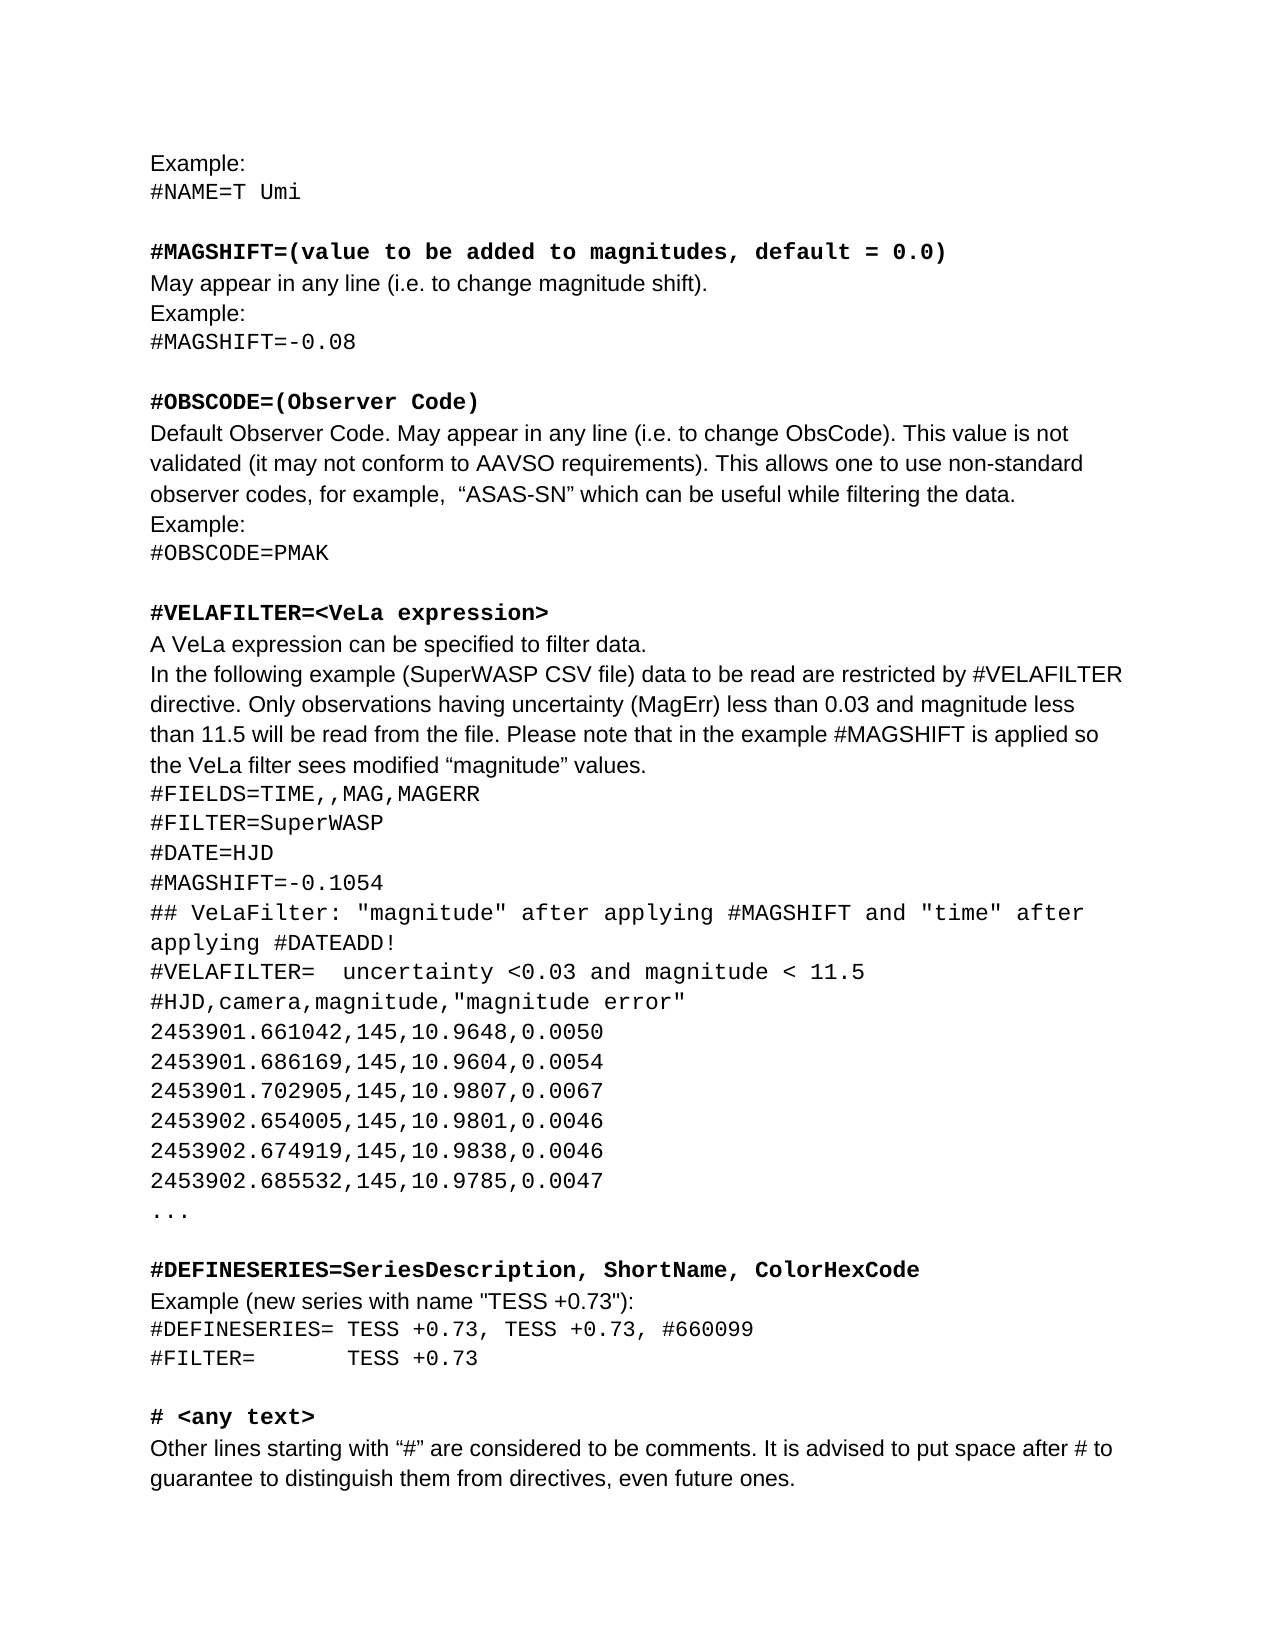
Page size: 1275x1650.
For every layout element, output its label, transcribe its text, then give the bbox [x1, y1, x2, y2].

text # <any text> [150, 1405, 1125, 1431]
text #FILTER= TESS +0.73 [150, 1347, 1125, 1372]
text Default Observer Code. May appear in any line (i.e. to change ObsCode). This value is not validated (it may not conform to AAVSO requirements). This allows one to use non-standard observer codes, for example, “ASAS-SN” which can be useful while filtering the data. [150, 420, 1125, 507]
text #MAGSHIFT=-0.08 [150, 330, 1125, 356]
text #VELAFILTER= uncertainty <0.03 and magnitude < 11.5 [150, 961, 1125, 987]
text #OBSCODE=(Observer Code) [150, 390, 1125, 416]
text Other lines starting with “#” are considered to be comments. It is advised to put space after # to guarantee to distinguish them from directives, even future ones. [150, 1435, 1125, 1492]
text #DATE=HJD [150, 841, 1125, 867]
text #OBSCODE=PMAK [150, 541, 1125, 567]
text #DEFINESERIES=SeriesDescription, ShortName, ColorHexCode [150, 1258, 1125, 1284]
text #NAME=T Umi [150, 180, 1125, 206]
text 2453901.702905,145,10.9807,0.0067 [150, 1080, 1125, 1106]
text May appear in any line (i.e. to change magnitude shift). [150, 270, 1125, 296]
text #FIELDS=TIME,,MAG,MAGERR [150, 782, 1125, 808]
text 2453902.674919,145,10.9838,0.0046 [150, 1139, 1125, 1165]
text Example: [150, 150, 1125, 176]
text #MAGSHIFT=(value to be added to magnitudes, default = 0.0) [150, 240, 1125, 266]
text 2453901.661042,145,10.9648,0.0050 [150, 1020, 1125, 1046]
text Example: [150, 511, 1125, 537]
text 2453901.686169,145,10.9604,0.0054 [150, 1050, 1125, 1076]
text ... [150, 1199, 1125, 1225]
text #HJD,camera,magnitude,"magnitude error" [150, 990, 1125, 1016]
text 2453902.654005,145,10.9801,0.0046 [150, 1109, 1125, 1136]
text Example: [150, 300, 1125, 327]
text A VeLa expression can be specified to filter data. [150, 631, 1125, 657]
text 2453902.685532,145,10.9785,0.0047 [150, 1169, 1125, 1195]
text #MAGSHIFT=-0.1054 [150, 871, 1125, 897]
text #FILTER=SuperWASP [150, 812, 1125, 838]
text In the following example (SuperWASP CSV file) data to be read are restricted by #VELAFILTER directive. Only observations having uncertainty (MagErr) less than 0.03 and magnitude less than 11.5 will be read from the file. Please note that in the example #MAGSHIFT is applied so the VeLa filter sees modified “magnitude” values. [150, 661, 1125, 778]
text #DEFINESERIES= TESS +0.73, TESS +0.73, #660099 [150, 1318, 1125, 1343]
text ## VeLaFilter: "magnitude" after applying #MAGSHIFT and "time" after applying #DATEADD! [150, 901, 1125, 957]
text Example (new series with name "TESS +0.73"): [150, 1288, 1125, 1315]
text #VELAFILTER=<VeLa expression> [150, 601, 1125, 627]
